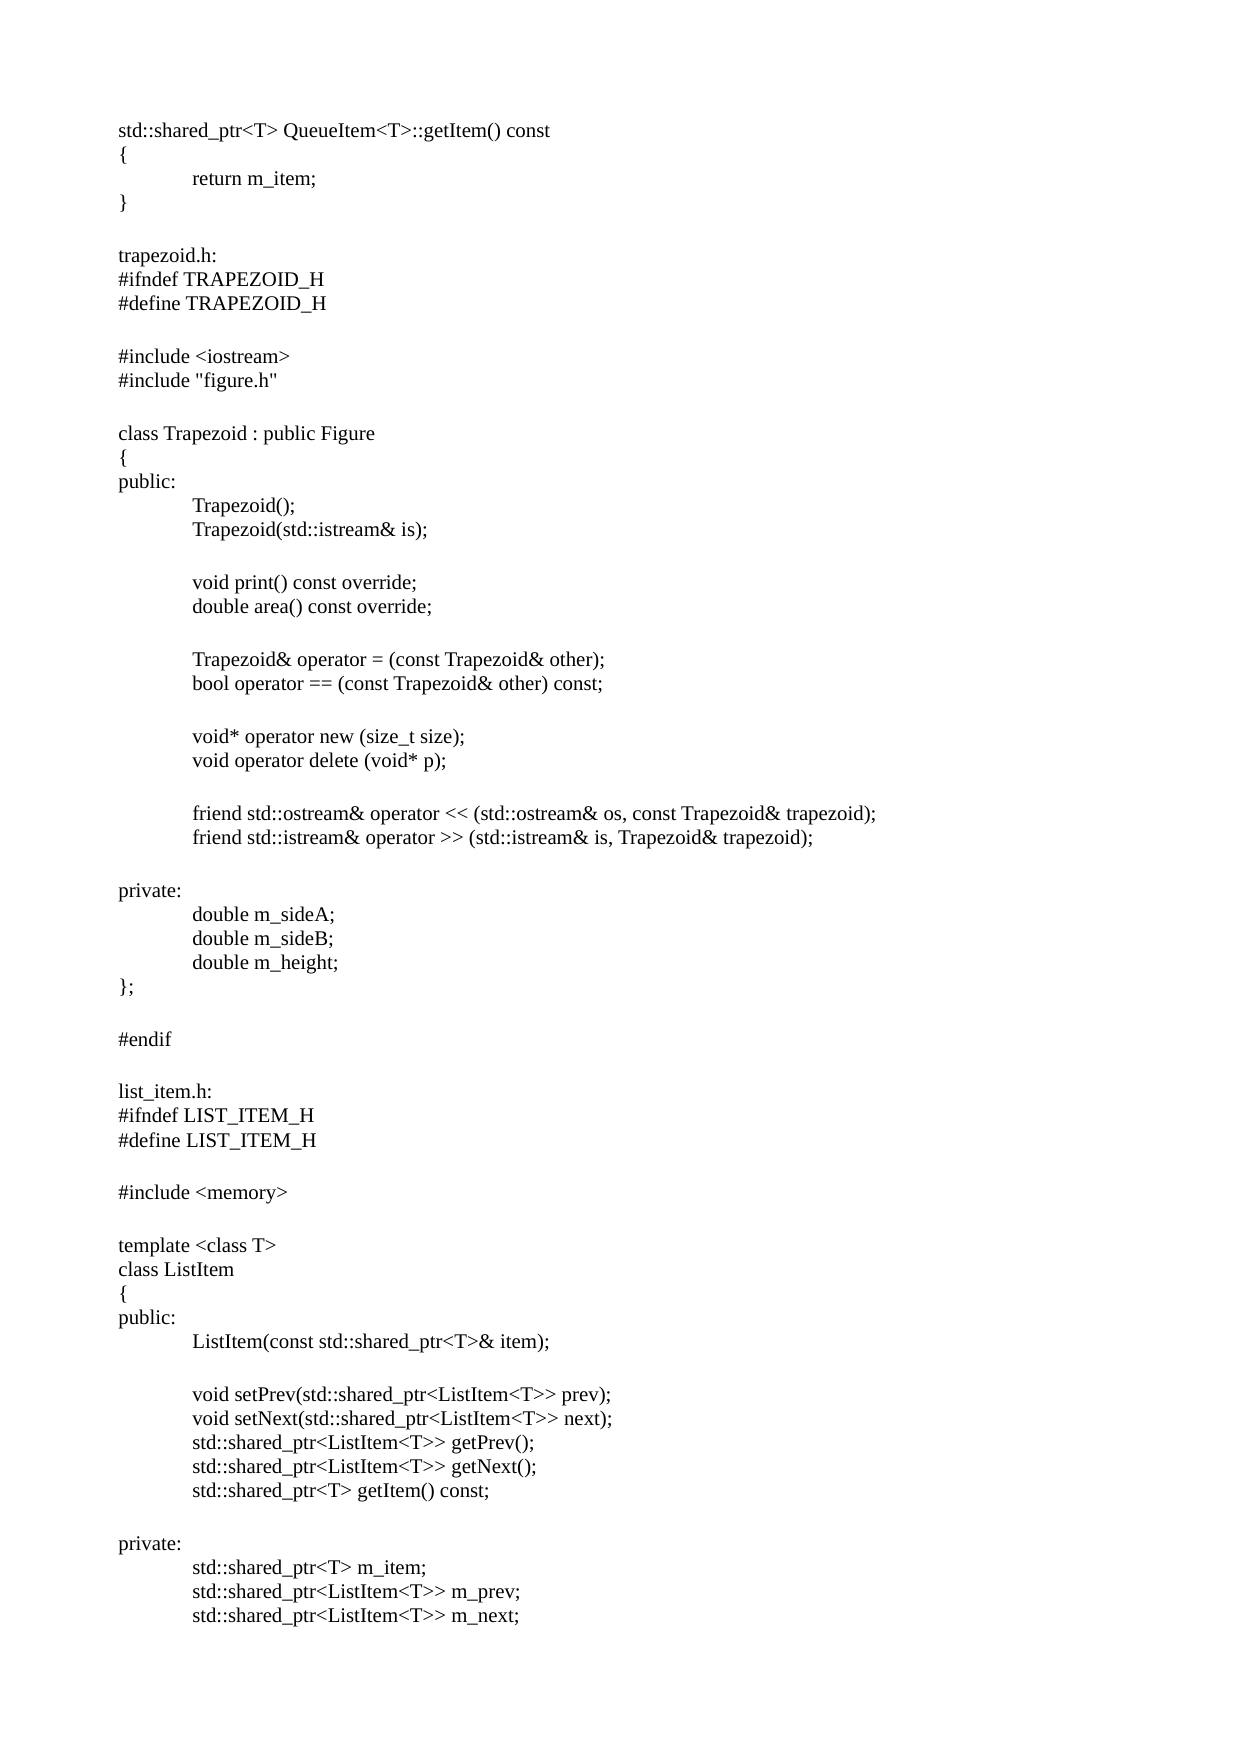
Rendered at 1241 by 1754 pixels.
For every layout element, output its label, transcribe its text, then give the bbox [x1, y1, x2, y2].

list double m_sideB; [118, 926, 1122, 950]
list void setPrev(std::shared_ptr<ListItem<T>> prev); [118, 1382, 1122, 1406]
list }; [118, 974, 1122, 998]
list std::shared_ptr<ListItem<T>> getNext(); [118, 1454, 1122, 1478]
list #define LIST_ITEM_H [118, 1127, 1122, 1152]
list std::shared_ptr<T> getItem() const; [118, 1478, 1122, 1502]
list std::shared_ptr<T> m_item; [118, 1555, 1122, 1579]
list double m_height; [118, 950, 1122, 974]
list list_item.h: [118, 1079, 1122, 1103]
list private: [118, 1531, 1122, 1555]
list class Trapezoid : public Figure [118, 421, 1122, 445]
list #include <iostream> [118, 344, 1122, 368]
list template <class T> [118, 1233, 1122, 1257]
list void* operator new (size_t size); [118, 724, 1122, 748]
list { [118, 142, 1122, 166]
list friend std::istream& operator >> (std::istream& is, Trapezoid& trapezoid); [118, 825, 1122, 849]
list { [118, 445, 1122, 469]
list Trapezoid& operator = (const Trapezoid& other); [118, 647, 1122, 671]
list bool operator == (const Trapezoid& other) const; [118, 671, 1122, 695]
list } [118, 190, 1122, 214]
list private: [118, 877, 1122, 902]
list Trapezoid(); [118, 493, 1122, 517]
list void operator delete (void* p); [118, 748, 1122, 772]
list friend std::ostream& operator << (std::ostream& os, const Trapezoid& trapezoid); [118, 801, 1122, 825]
list std::shared_ptr<ListItem<T>> m_next; [118, 1603, 1122, 1627]
list std::shared_ptr<ListItem<T>> getPrev(); [118, 1430, 1122, 1454]
list std::shared_ptr<ListItem<T>> m_prev; [118, 1579, 1122, 1603]
list trapezoid.h: [118, 243, 1122, 267]
list double area() const override; [118, 594, 1122, 618]
list void print() const override; [118, 570, 1122, 594]
list { [118, 1281, 1122, 1305]
list ListItem(const std::shared_ptr<T>& item); [118, 1329, 1122, 1353]
list class ListItem [118, 1257, 1122, 1281]
list #include "figure.h" [118, 368, 1122, 392]
list Trapezoid(std::istream& is); [118, 517, 1122, 541]
list double m_sideA; [118, 902, 1122, 926]
list #include <memory> [118, 1180, 1122, 1204]
list public: [118, 1305, 1122, 1329]
list #endif [118, 1027, 1122, 1051]
list #ifndef LIST_ITEM_H [118, 1103, 1122, 1127]
list std::shared_ptr<T> QueueItem<T>::getItem() const [118, 118, 1122, 142]
list #ifndef TRAPEZOID_H [118, 267, 1122, 291]
list void setNext(std::shared_ptr<ListItem<T>> next); [118, 1406, 1122, 1430]
list return m_item; [118, 166, 1122, 190]
list #define TRAPEZOID_H [118, 291, 1122, 315]
list public: [118, 469, 1122, 493]
